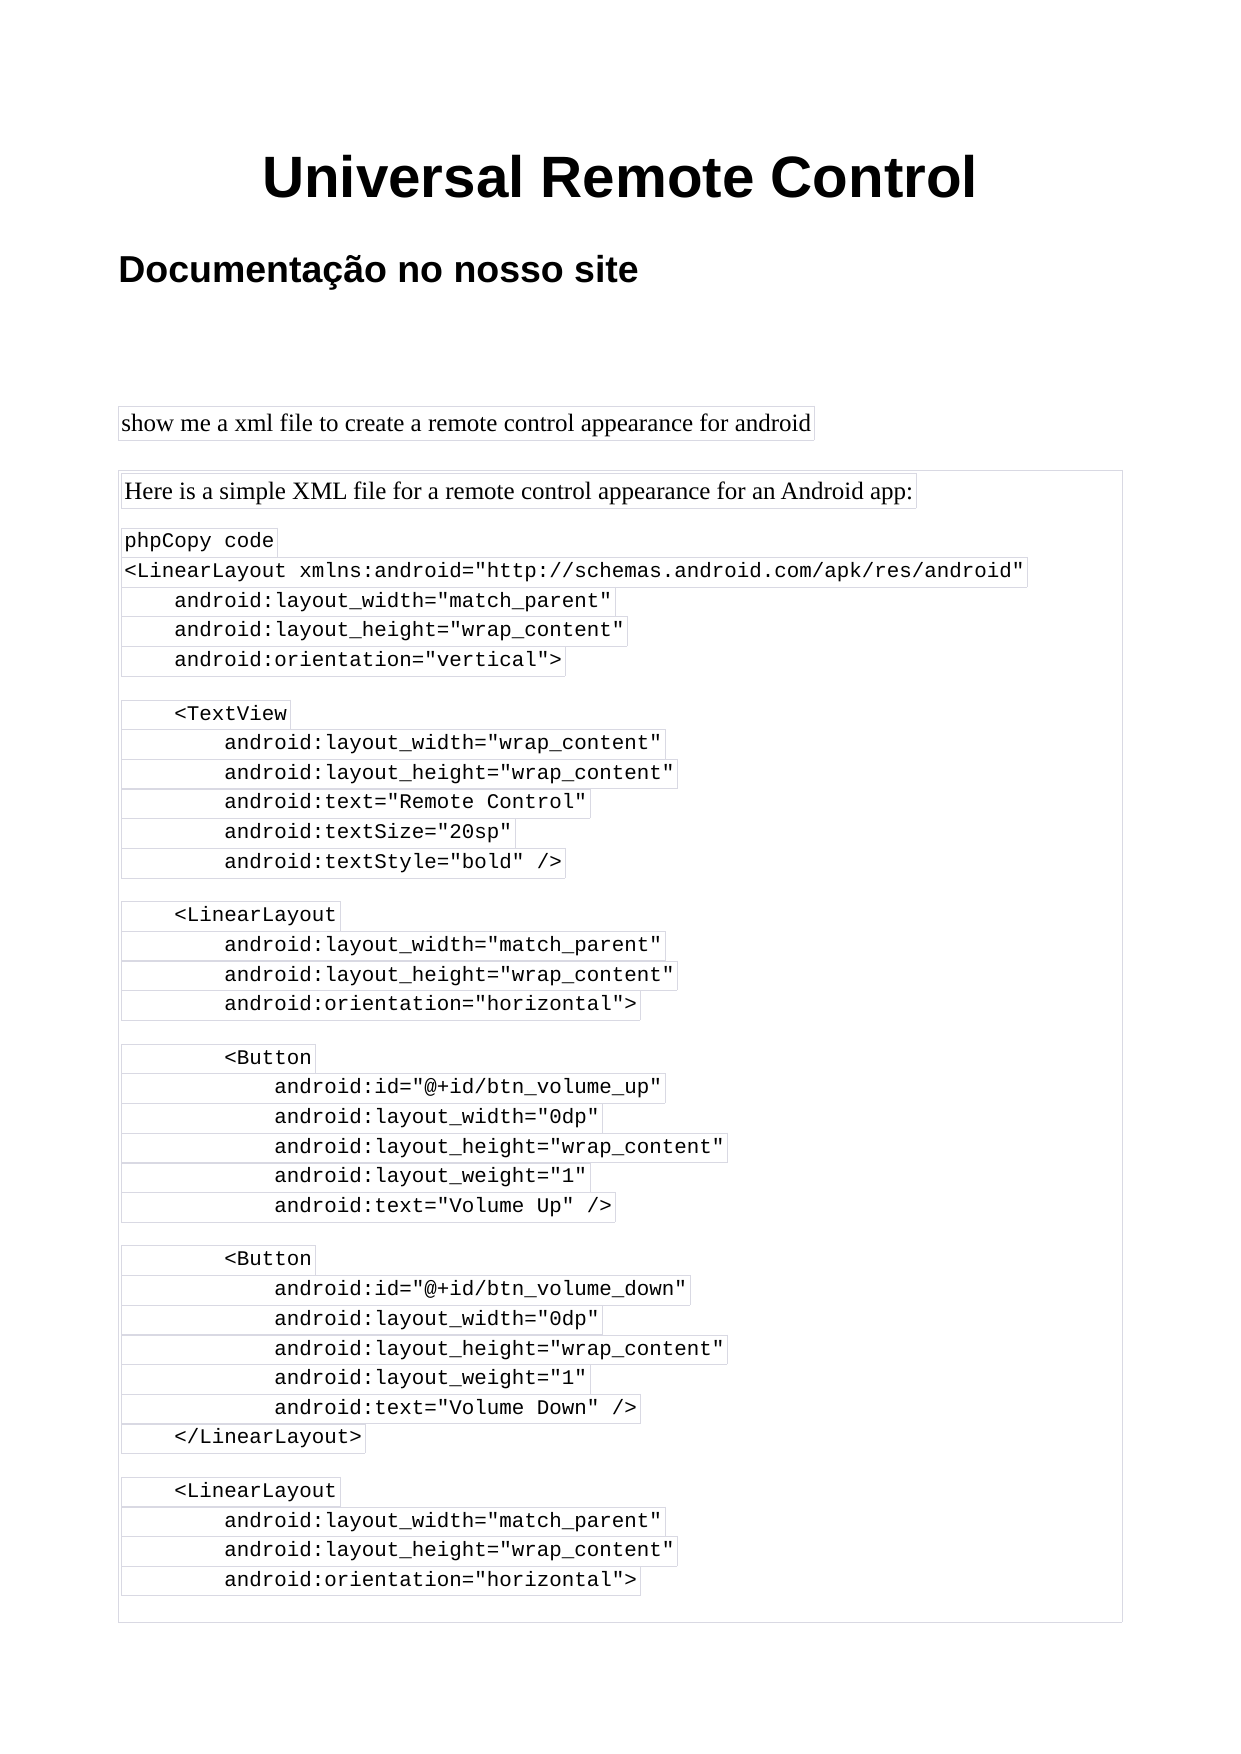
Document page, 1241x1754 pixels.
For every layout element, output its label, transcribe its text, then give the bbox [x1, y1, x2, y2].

text android:layout_height="wrap_content" [122, 617, 627, 643]
text <Button [119, 1242, 1122, 1272]
text [366, 1421, 1122, 1453]
text android:layout_weight="1" [122, 1164, 590, 1189]
text android:textStyle="bold" /> [516, 845, 1122, 878]
text android:text="Volume Up" /> [591, 1189, 1122, 1222]
text android:textStyle="bold" /> [122, 849, 565, 878]
text android:layout_width="wrap_content" [122, 730, 665, 756]
text phpCopy code [119, 524, 1122, 554]
text <Button [119, 1041, 1122, 1070]
text android:layout_height="wrap_content" [616, 613, 1122, 643]
text [591, 1361, 1122, 1391]
text [641, 1563, 1122, 1596]
text android:text="Volume Down" /> [122, 1395, 640, 1421]
text show me a xml file to create a remote control appearance for android [119, 407, 814, 440]
text android:id="@+id/btn_volume_down" [316, 1272, 1122, 1302]
text android:layout_width="0dp" [122, 1302, 1122, 1331]
text android:layout_height="wrap_content" [666, 756, 1122, 786]
text [566, 643, 1122, 676]
text android:id="@+id/btn_volume_down" [122, 1276, 690, 1302]
text <LinearLayout [119, 898, 1122, 928]
text [591, 786, 1122, 815]
text android:text="Remote Control" [122, 790, 590, 815]
text [641, 987, 1122, 1020]
text android:id="@+id/btn_volume_up" [316, 1070, 1122, 1100]
text <LinearLayout xmlns:android="http://schemas.android.com/apk/res/android" [278, 554, 1122, 584]
text android:layout_height="wrap_content" [666, 958, 1122, 987]
text android:layout_weight="1" [122, 1365, 590, 1391]
text android:layout_height="wrap_content" [666, 1533, 1122, 1563]
text <LinearLayout xmlns:android="http://schemas.android.com/apk/res/android" [122, 558, 1027, 584]
text android:layout_height="wrap_content" [603, 1130, 1122, 1159]
text android:layout_height="wrap_content" [122, 962, 677, 987]
text <TextView [119, 696, 1122, 726]
text android:layout_width="match_parent" [122, 932, 665, 958]
text android:id="@+id/btn_volume_up" [122, 1074, 665, 1100]
text [815, 406, 1122, 440]
text android:layout_width="match_parent" [122, 588, 615, 613]
text android:text="Volume Up" /> [122, 1193, 615, 1222]
text android:layout_width="match_parent" [341, 1503, 1122, 1533]
text android:layout_height="wrap_content" [122, 1537, 677, 1563]
text android:layout_width="0dp" [122, 1100, 1122, 1130]
text android:layout_height="wrap_content" [122, 1336, 727, 1361]
text android:textSize="20sp" [122, 815, 1122, 845]
subtitle Documentação no nosso site [118, 248, 1122, 291]
text [591, 1159, 1122, 1189]
text android:layout_height="wrap_content" [122, 1134, 727, 1159]
text </LinearLayout> [122, 1425, 365, 1453]
text [616, 584, 1122, 613]
text android:text="Volume Down" /> [591, 1391, 1122, 1421]
text android:layout_width="match_parent" [122, 1508, 665, 1533]
text android:layout_width="wrap_content" [291, 726, 1122, 756]
text <LinearLayout [119, 1474, 1122, 1503]
title Universal Remote Control [118, 143, 1122, 210]
text android:orientation="horizontal"> [122, 991, 640, 1020]
text android:orientation="horizontal"> [122, 1567, 640, 1595]
text android:layout_height="wrap_content" [122, 760, 677, 786]
text android:orientation="vertical"> [122, 647, 565, 676]
text android:layout_width="match_parent" [341, 928, 1122, 958]
text android:layout_height="wrap_content" [603, 1331, 1122, 1361]
text Here is a simple XML file for a remote control appearance for an Android app: [119, 471, 1122, 508]
